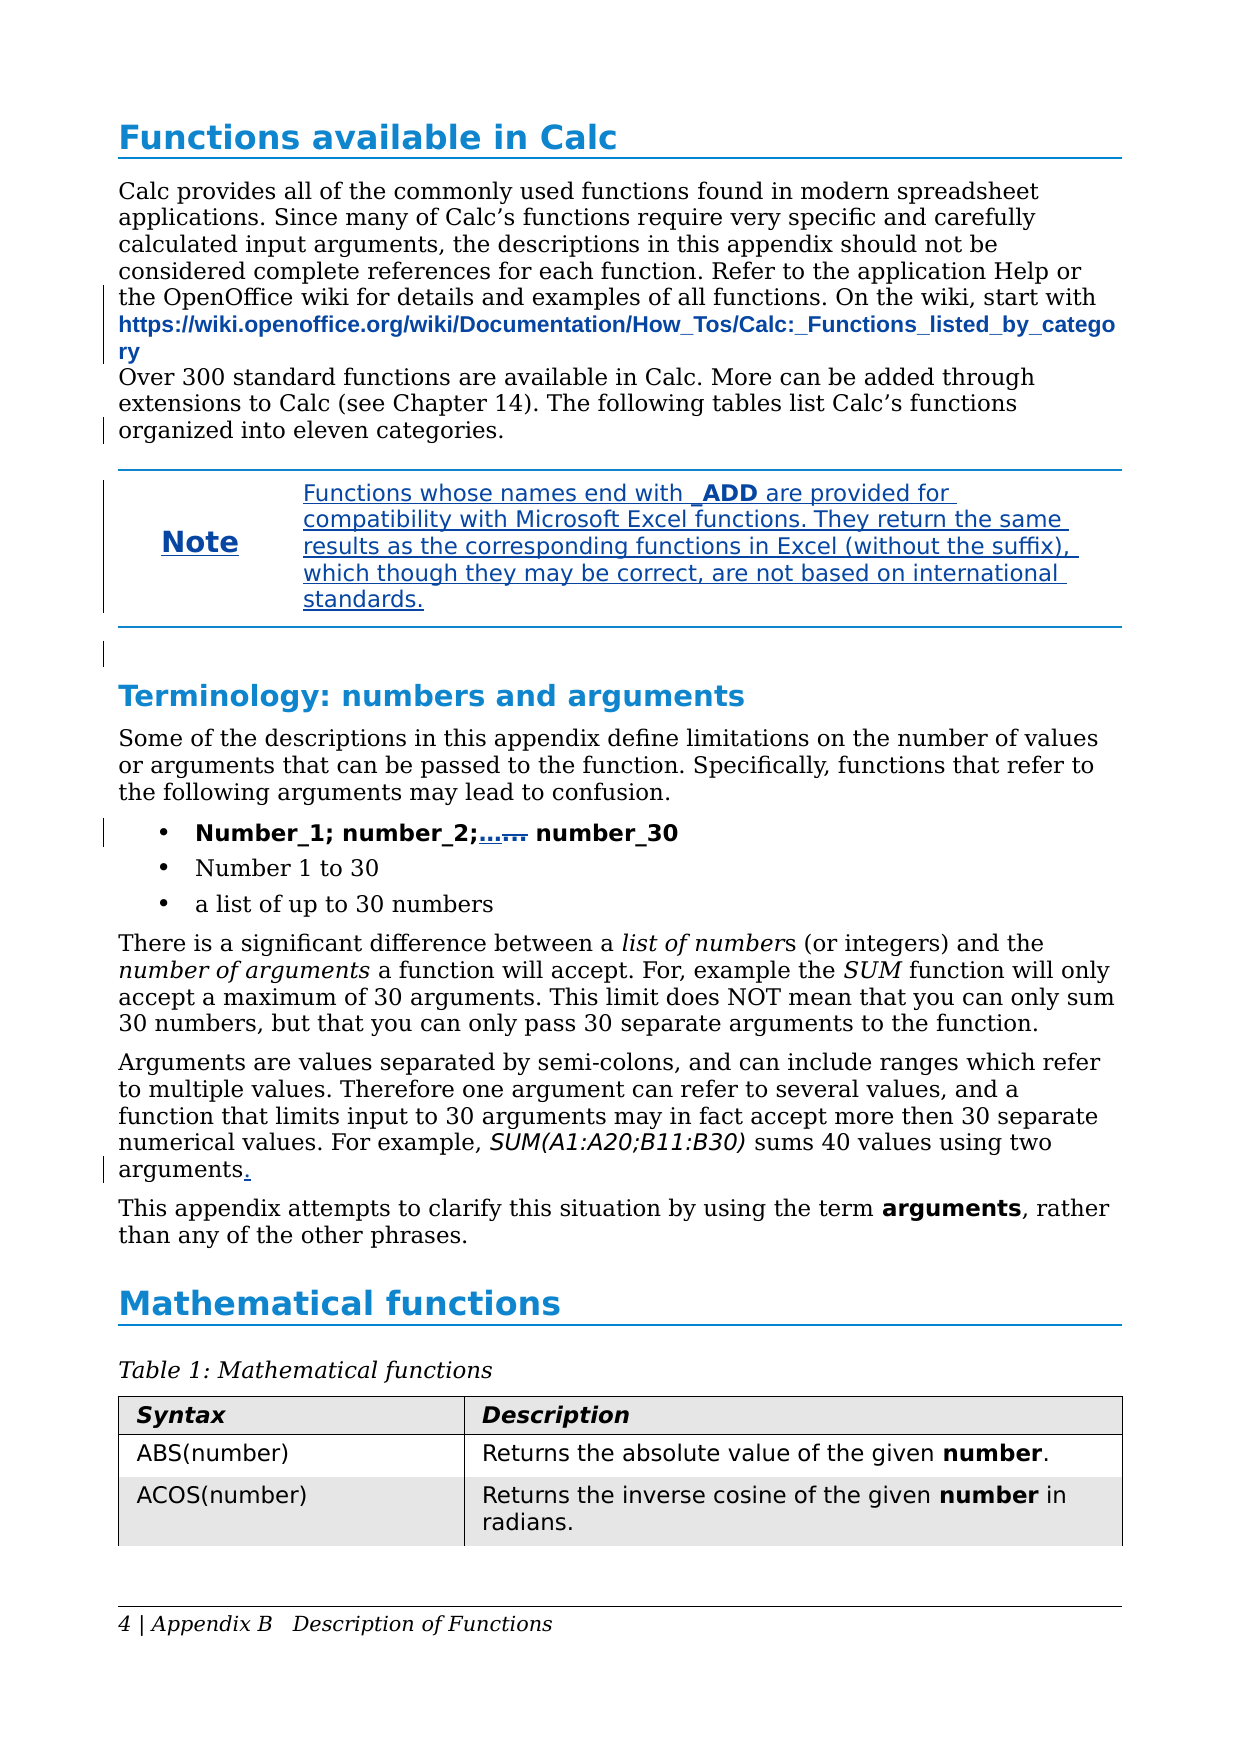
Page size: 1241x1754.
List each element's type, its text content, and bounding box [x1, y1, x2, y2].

table_header Functions whose names end with _ADD are provided for compatibility with Microsoft Excel functions. They return the same results as the corresponding functions in Excel (without the suffix), which though they may be correct, are not based on international standards. [281, 471, 1122, 626]
text This appendix attempts to clarify this situation by using the term arguments, rather than any of the other phrases. [118, 1195, 1122, 1249]
list Number 1 to 30 [156, 853, 1122, 883]
list Number_1; number_2;… number_30 [156, 818, 1122, 847]
text Some of the descriptions in this appendix define limitations on the number of values or arguments that can be passed to the function. Specifically, functions that refer to the following arguments may lead to confusion. [118, 726, 1122, 806]
table_header Note [118, 471, 281, 626]
table_header Description [465, 1397, 1122, 1434]
text Arguments are values separated by semi-colons, and can include ranges which refer to multiple values. Therefore one argument can refer to several values, and a function that limits input to 30 arguments may in fact accept more then 30 separate numerical values. For example, SUM(A1:A20;B11:B30) sums 40 values using two arguments. [118, 1049, 1122, 1183]
table_header Syntax [119, 1397, 464, 1434]
table_cell Returns the absolute value of the given number. [465, 1435, 1122, 1477]
text There is a significant difference between a list of numbers (or integers) and the number of arguments a function will accept. For, example the SUM function will only accept a maximum of 30 arguments. This limit does NOT mean that you can only sum 30 numbers, but that you can only pass 30 separate arguments to the function. [118, 930, 1122, 1037]
subtitle Functions available in Calc [118, 118, 1122, 157]
list a list of up to 30 numbers [156, 889, 1122, 918]
text Over 300 standard functions are available in Calc. More can be added through extensions to Calc (see Chapter 14). The following tables list Calc’s functions organized into eleven categories. [118, 364, 1122, 444]
table_cell Returns the inverse cosine of the given number in radians. [465, 1477, 1122, 1546]
table_cell ABS(number) [119, 1435, 464, 1477]
text Calc provides all of the commonly used functions found in modern spreadsheet applications. Since many of Calc’s functions require very specific and carefully calculated input arguments, the descriptions in this appendix should not be considered complete references for each function. Refer to the application Help or the OpenOffice wiki for details and examples of all functions. On the wiki, start with https://wiki.openoffice.org/wiki/Documentation/How_Tos/Calc:_Functions_listed_by_category [118, 178, 1122, 364]
table_cell ACOS(number) [119, 1477, 464, 1546]
subtitle Mathematical functions [118, 1285, 1122, 1324]
subtitle Terminology: numbers and arguments [118, 679, 1122, 713]
text Table 1: Mathematical functions [118, 1357, 1122, 1384]
